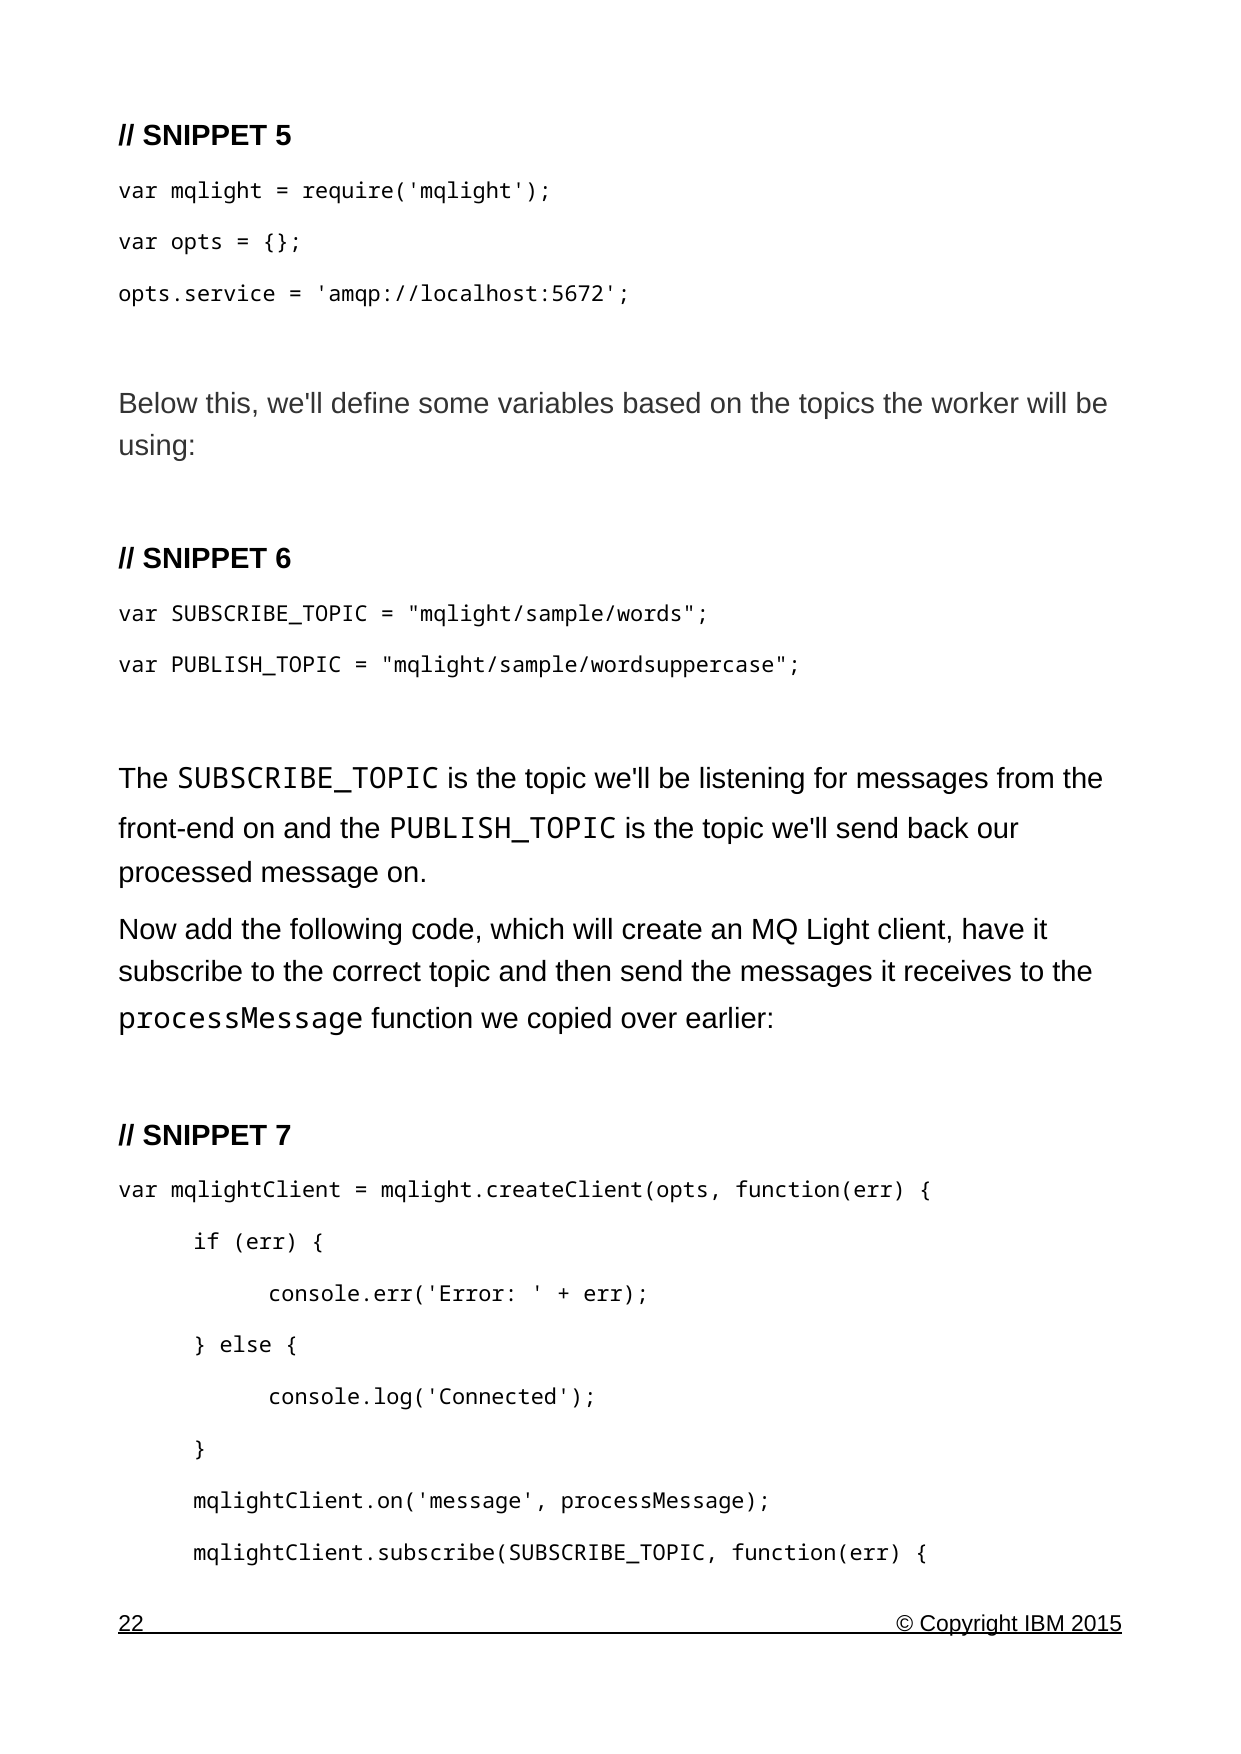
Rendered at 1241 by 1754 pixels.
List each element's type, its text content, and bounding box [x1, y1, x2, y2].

text Now add the following code, which will create an MQ Light client, have it subscribe to the correct topic and then send the messages it receives to the processMessage function we copied over earlier: [118, 912, 1122, 1037]
text console.log('Connected'); [118, 1381, 1122, 1411]
text mqlightClient.on('message', processMessage); [118, 1485, 1122, 1514]
text mqlightClient.subscribe(SUBSCRIBE_TOPIC, function(err) { [118, 1536, 1122, 1566]
text Below this, we'll define some variables based on the topics the worker will be using: [118, 386, 1122, 462]
text var mqlight = require('mqlight'); [118, 174, 1122, 204]
text var PUBLISH_TOPIC = "mqlight/sample/wordsuppercase"; [118, 649, 1122, 679]
text opts.service = 'amqp://localhost:5672'; [118, 278, 1122, 308]
text // SNIPPET 5 [118, 118, 1122, 152]
text var opts = {}; [118, 226, 1122, 256]
text if (err) { [118, 1226, 1122, 1256]
text The SUBSCRIBE_TOPIC is the topic we'll be listening for messages from the front-end on and the PUBLISH_TOPIC is the topic we'll send back our processed message on. [118, 758, 1122, 889]
text } [118, 1433, 1122, 1463]
text // SNIPPET 6 [118, 541, 1122, 575]
text console.err('Error: ' + err); [118, 1278, 1122, 1307]
text } else { [118, 1329, 1122, 1359]
text // SNIPPET 7 [118, 1118, 1122, 1151]
text var SUBSCRIBE_TOPIC = "mqlight/sample/words"; [118, 598, 1122, 627]
text var mqlightClient = mqlight.createClient(opts, function(err) { [118, 1174, 1122, 1204]
